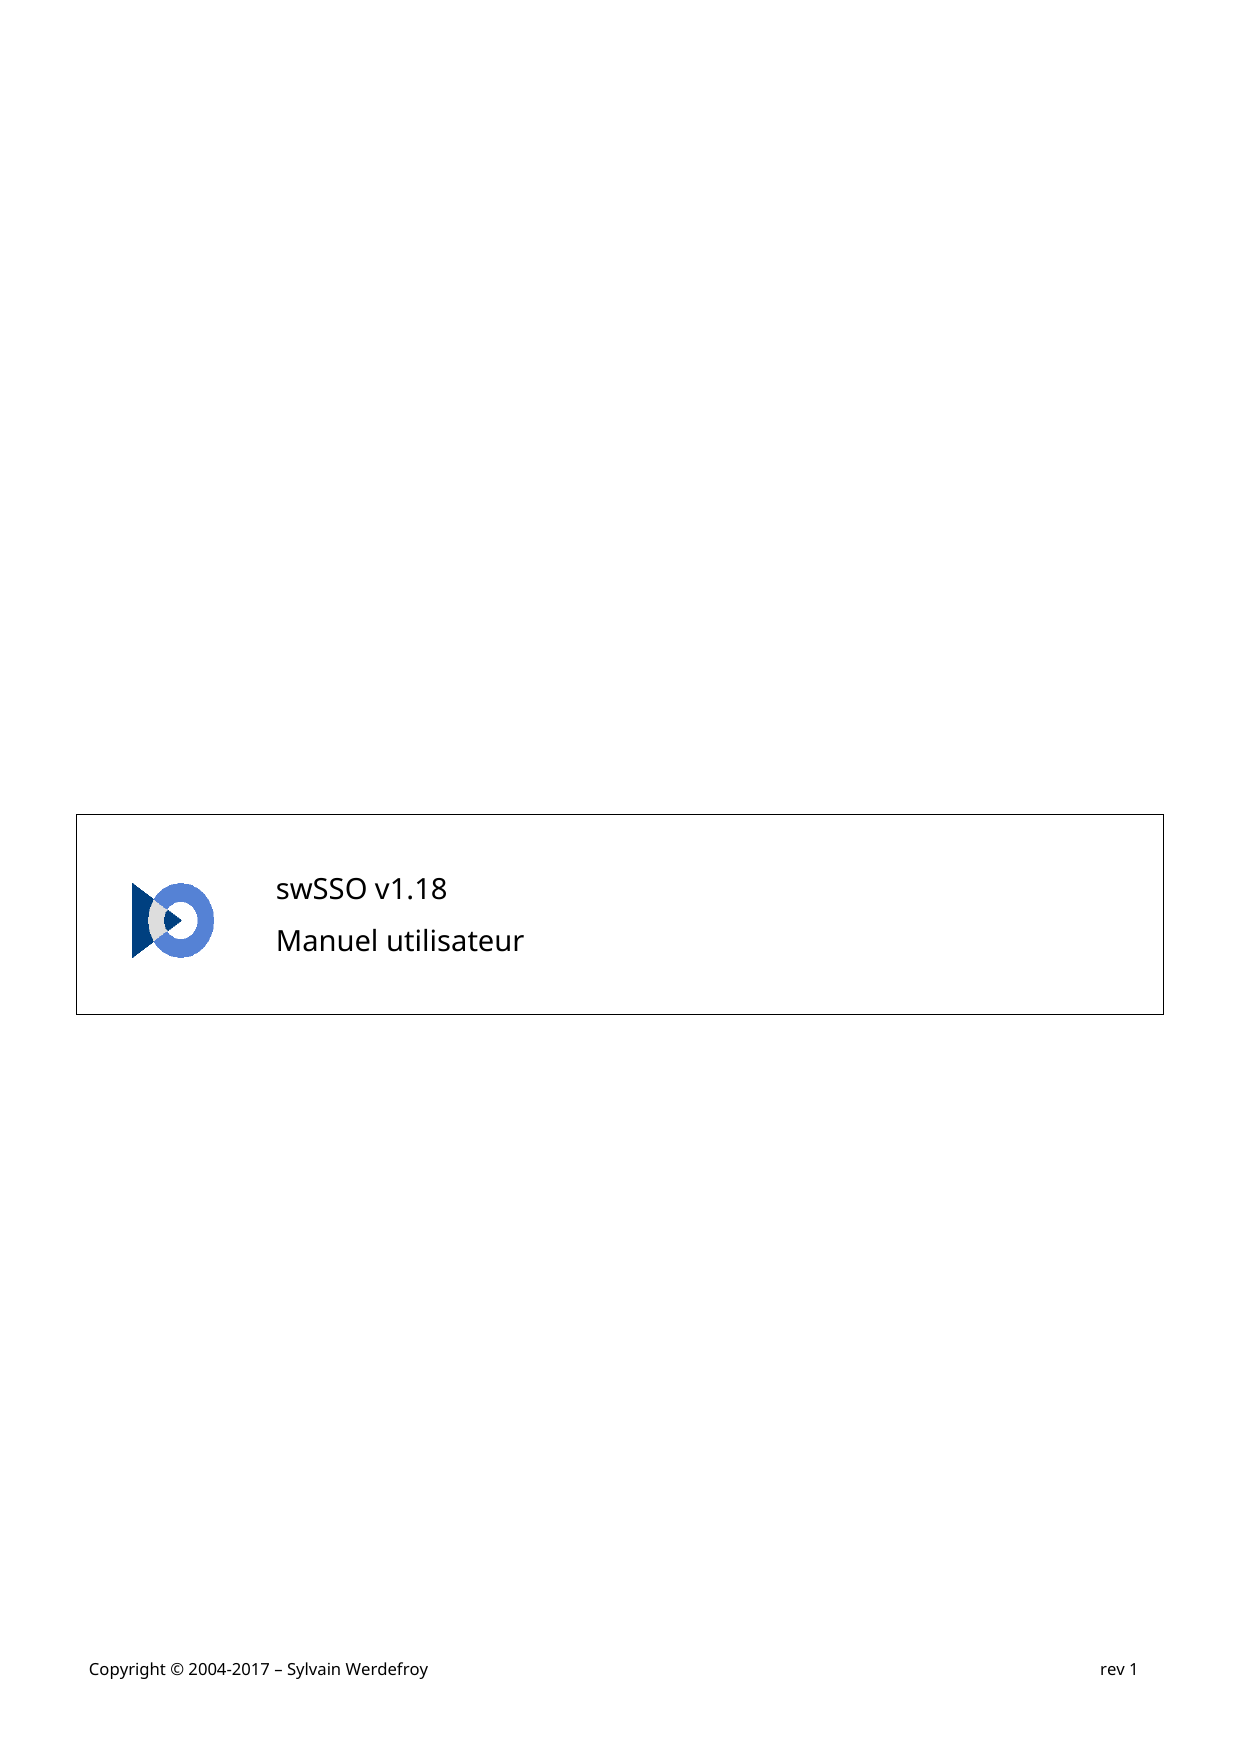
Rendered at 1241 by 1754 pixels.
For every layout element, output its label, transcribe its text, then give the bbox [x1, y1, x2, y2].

table_header [77, 815, 260, 1014]
picture [123, 873, 222, 968]
table_header swSSO v1.18 Manuel utilisateur [260, 815, 988, 1014]
table_header [988, 815, 1163, 1014]
